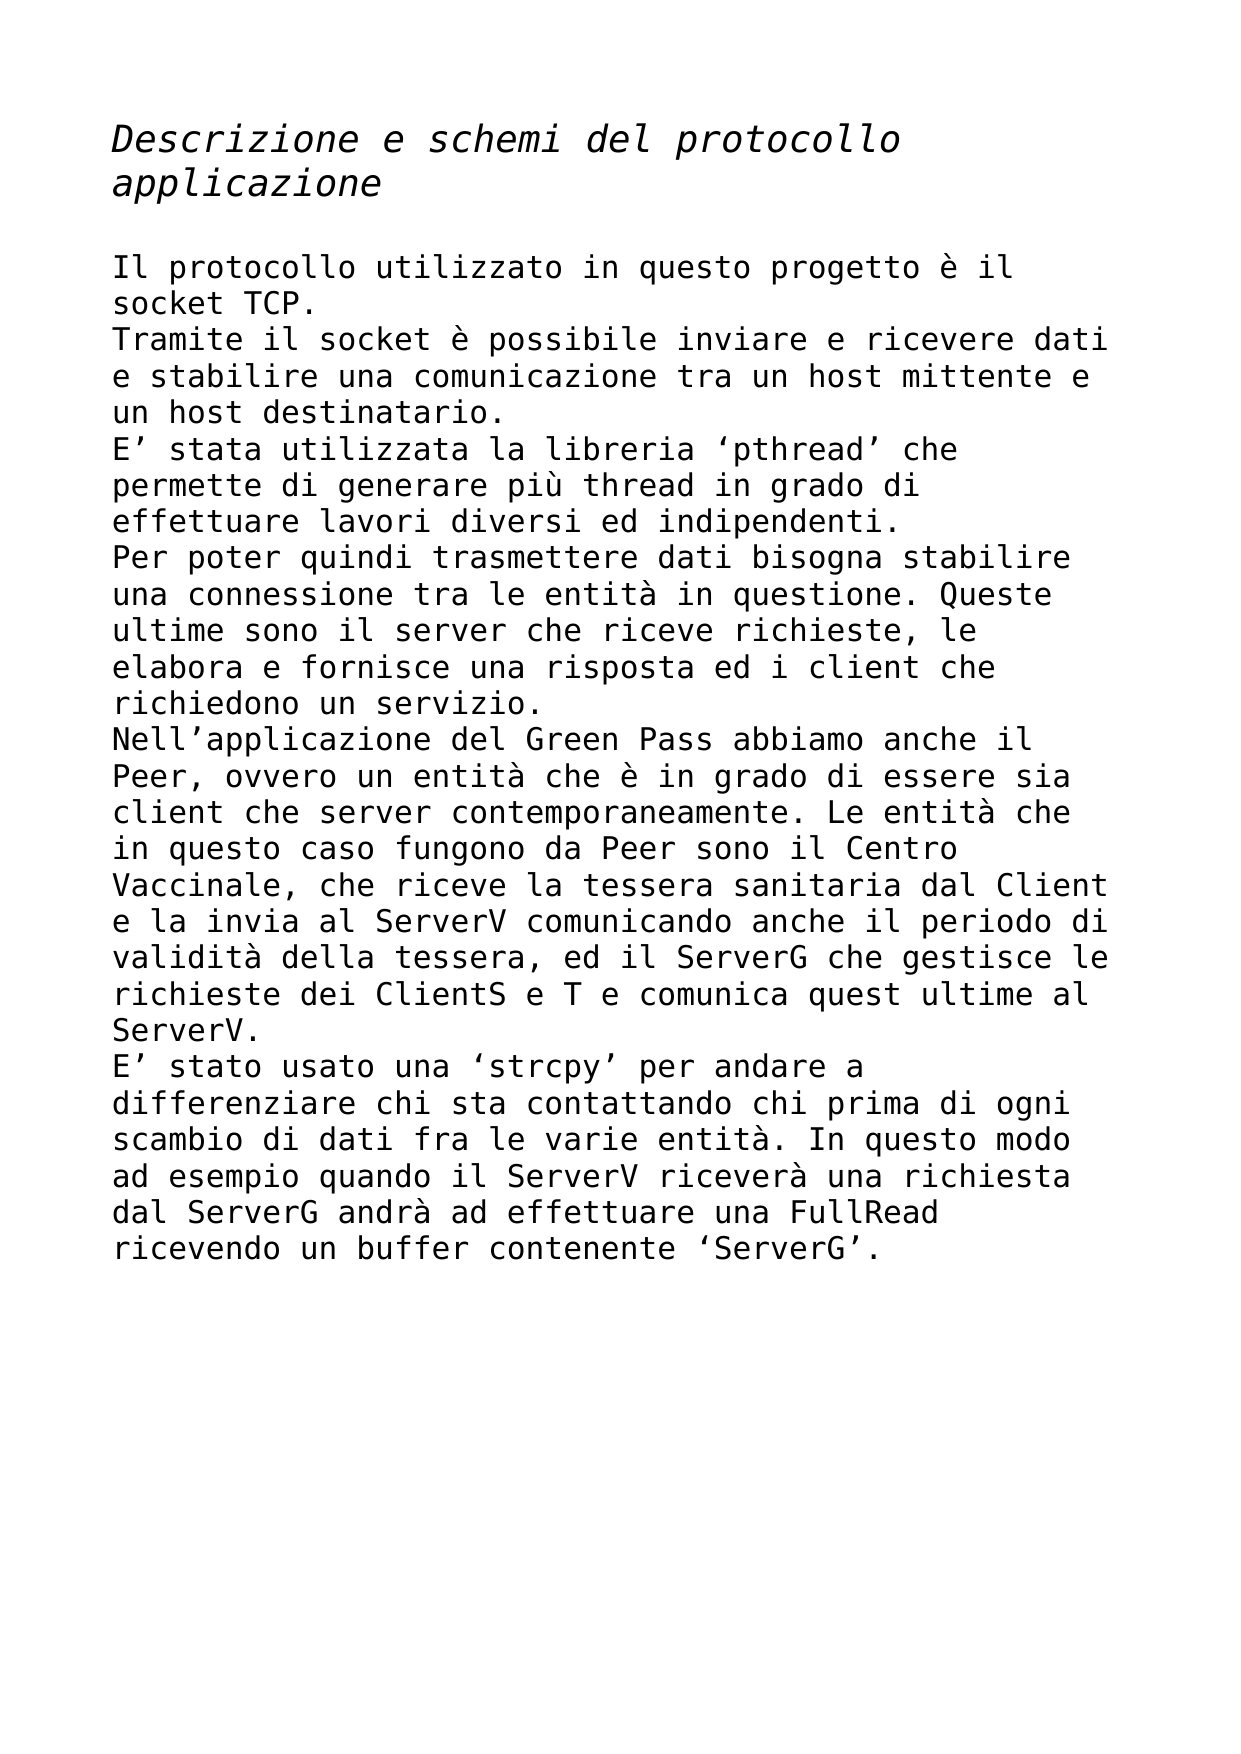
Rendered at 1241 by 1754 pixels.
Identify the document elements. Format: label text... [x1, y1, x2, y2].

text Il protocollo utilizzato in questo progetto è il socket TCP. [112, 249, 1121, 322]
text E’ stato usato una ‘strcpy’ per andare a differenziare chi sta contattando chi prima di ogni scambio di dati fra le varie entità. In questo modo ad esempio quando il ServerV riceverà una richiesta dal ServerG andrà ad effettuare una FullRead ricevendo un buffer contenente ‘ServerG’. [112, 1049, 1121, 1267]
text Per poter quindi trasmettere dati bisogna stabilire una connessione tra le entità in questione. Queste ultime sono il server che riceve richieste, le elabora e fornisce una risposta ed i client che richiedono un servizio. [112, 540, 1121, 722]
text Descrizione e schemi del protocollo applicazione [112, 118, 1121, 205]
text Nell’applicazione del Green Pass abbiamo anche il Peer, ovvero un entità che è in grado di essere sia client che server contemporaneamente. Le entità che in questo caso fungono da Peer sono il Centro Vaccinale, che riceve la tessera sanitaria dal Client e la invia al ServerV comunicando anche il periodo di validità della tessera, ed il ServerG che gestisce le richieste dei ClientS e T e comunica quest ultime al ServerV. [112, 722, 1121, 1049]
text Tramite il socket è possibile inviare e ricevere dati e stabilire una comunicazione tra un host mittente e un host destinatario. [112, 322, 1121, 431]
text E’ stata utilizzata la libreria ‘pthread’ che permette di generare più thread in grado di effettuare lavori diversi ed indipendenti. [112, 431, 1121, 540]
